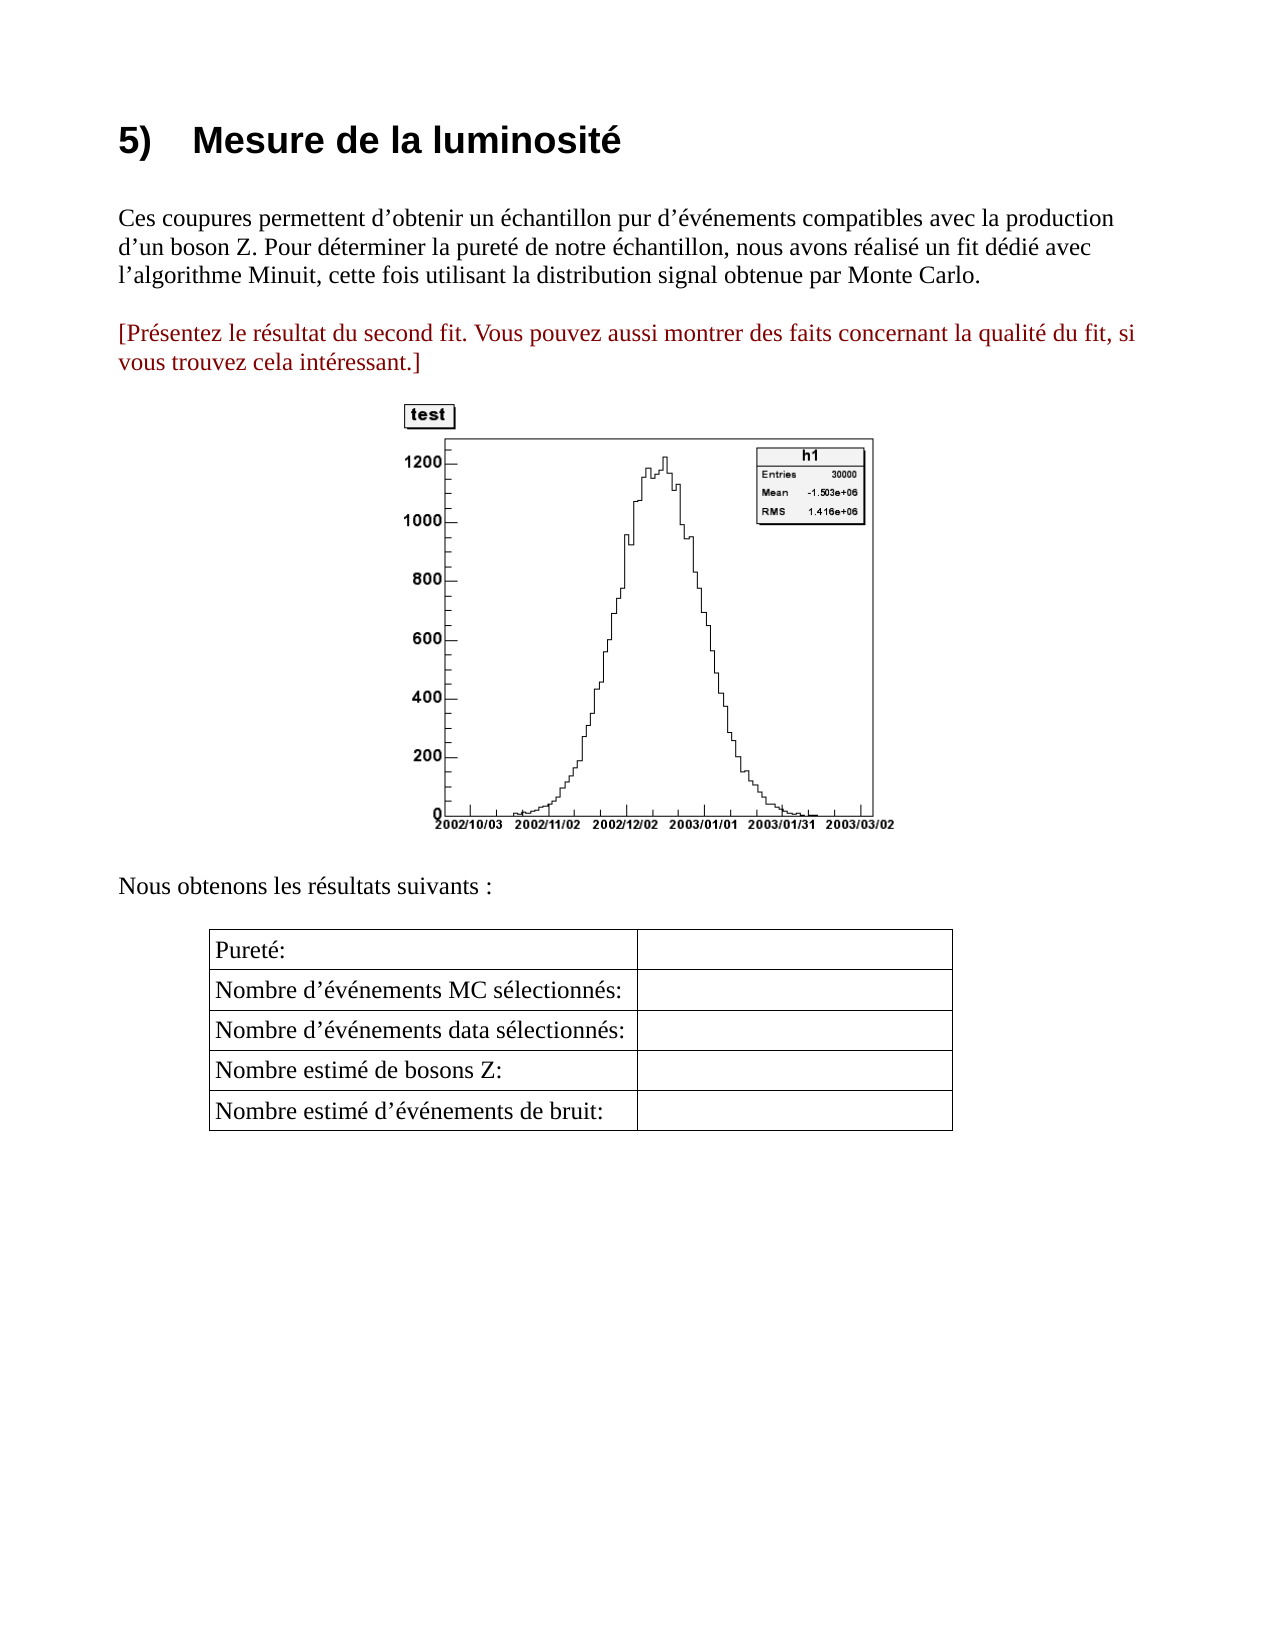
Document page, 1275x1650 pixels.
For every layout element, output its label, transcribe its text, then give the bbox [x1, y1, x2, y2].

picture [391, 392, 927, 843]
subtitle Mesure de la luminosité [118, 118, 1157, 162]
table_header [638, 930, 952, 969]
table_cell [638, 970, 952, 1009]
table_cell Nombre estimé d’événements de bruit: [210, 1091, 637, 1130]
table_cell Nombre estimé de bosons Z: [210, 1051, 637, 1090]
table_cell [638, 1091, 952, 1130]
table_cell [638, 1011, 952, 1050]
text Nous obtenons les résultats suivants : [118, 871, 1157, 900]
text [Présentez le résultat du second fit. Vous pouvez aussi montrer des faits concernant la qualité du fit, si vous trouvez cela intéressant.] [118, 318, 1157, 376]
text Ces coupures permettent d’obtenir un échantillon pur d’événements compatibles avec la production d’un boson Z. Pour déterminer la pureté de notre échantillon, nous avons réalisé un fit dédié avec l’algorithme Minuit, cette fois utilisant la distribution signal obtenue par Monte Carlo. [118, 203, 1157, 289]
table_cell [638, 1051, 952, 1090]
table_header Pureté: [210, 930, 637, 969]
table_cell Nombre d’événements MC sélectionnés: [210, 970, 637, 1009]
table_cell Nombre d’événements data sélectionnés: [210, 1011, 637, 1050]
